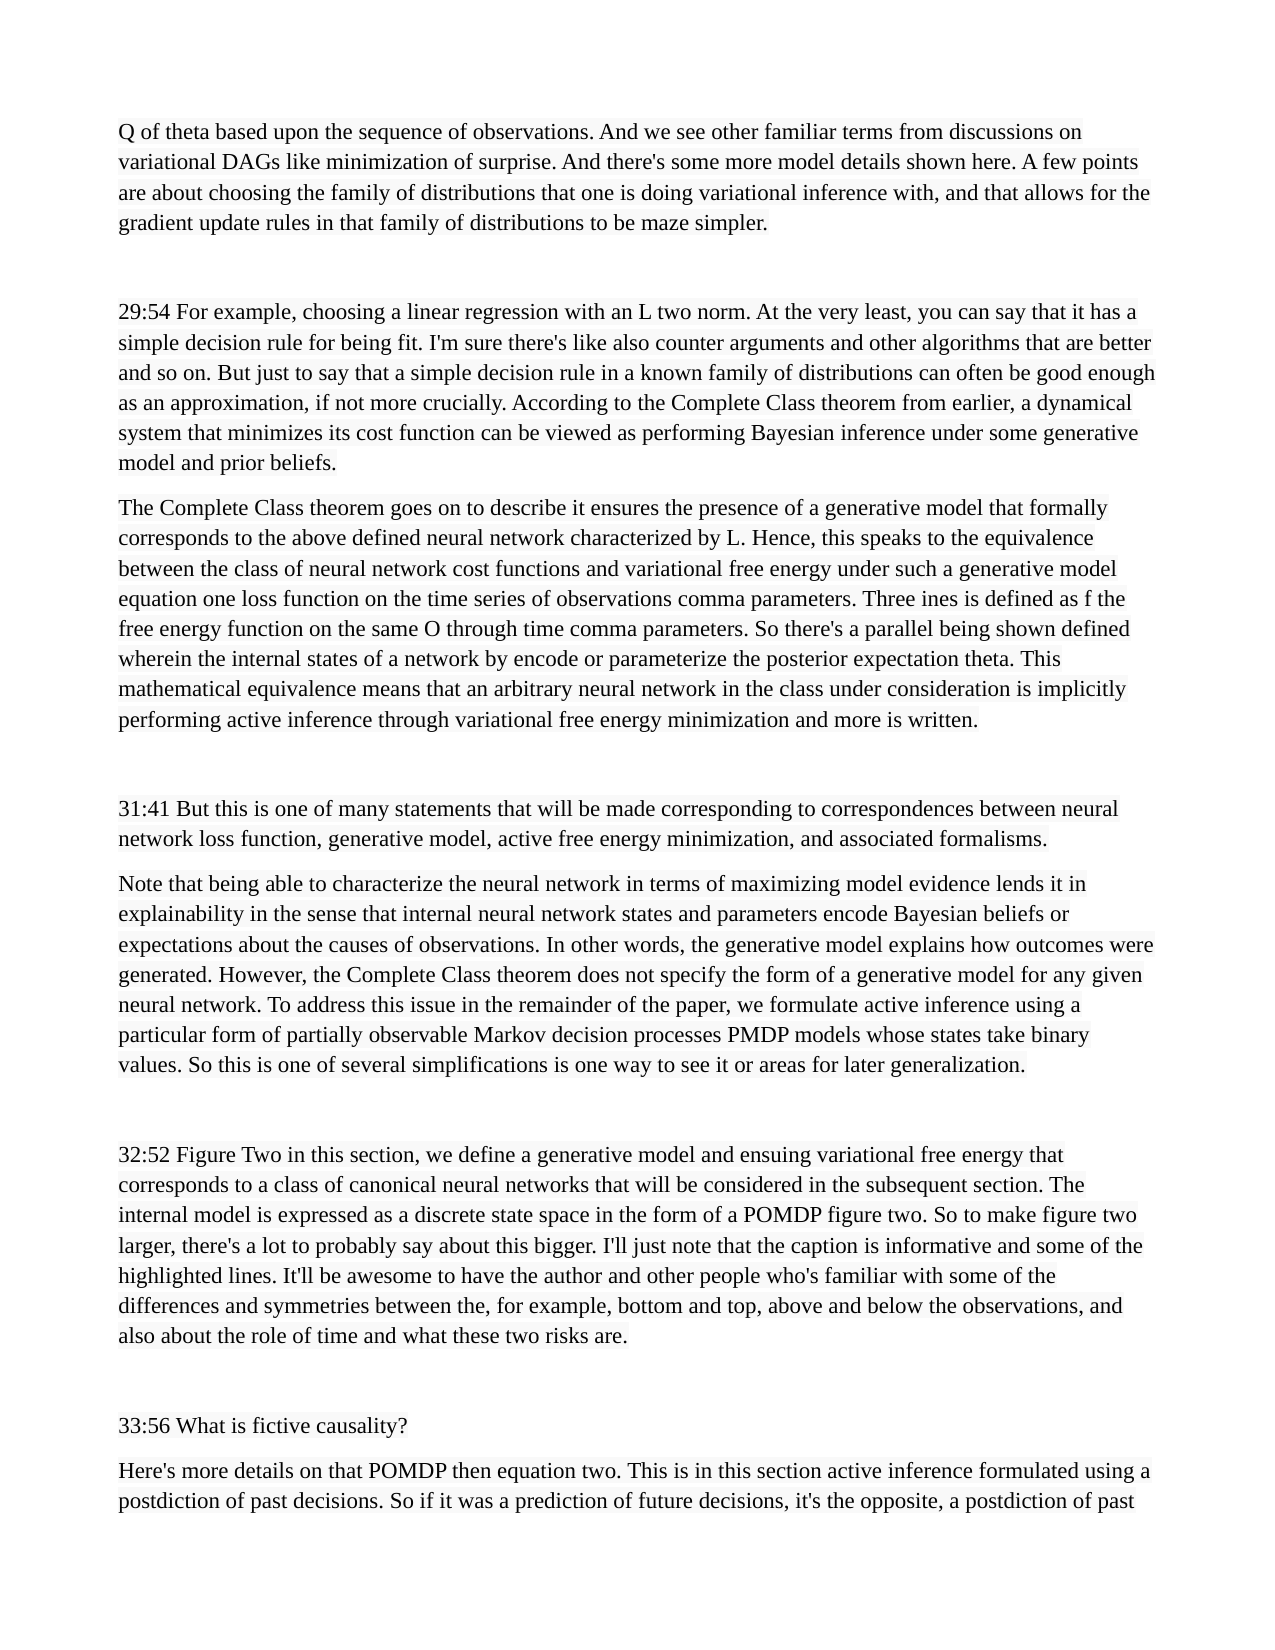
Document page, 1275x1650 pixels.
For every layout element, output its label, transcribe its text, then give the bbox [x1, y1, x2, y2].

text Note that being able to characterize the neural network in terms of maximizing model evidence lends it in explainability in the sense that internal neural network states and parameters encode Bayesian beliefs or expectations about the causes of observations. In other words, the generative model explains how outcomes were generated. However, the Complete Class theorem does not specify the form of a generative model for any given neural network. To address this issue in the remainder of the paper, we formulate active inference using a particular form of partially observable Markov decision processes PMDP models whose states take binary values. So this is one of several simplifications is one way to see it or areas for later generalization. [118, 870, 1157, 1078]
text Here's more details on that POMDP then equation two. This is in this section active inference formulated using a postdiction of past decisions. So if it was a prediction of future decisions, it's the opposite, a postdiction of past [118, 1457, 1157, 1513]
text Q of theta based upon the sequence of observations. And we see other familiar terms from discussions on variational DAGs like minimization of surprise. And there's some more model details shown here. A few points are about choosing the family of distributions that one is doing variational inference with, and that allows for the gradient update rules in that family of distributions to be maze simpler. [118, 118, 1157, 235]
text The Complete Class theorem goes on to describe it ensures the presence of a generative model that formally corresponds to the above defined neural network characterized by L. Hence, this speaks to the equivalence between the class of neural network cost functions and variational free energy under such a generative model equation one loss function on the time series of observations comma parameters. Three ines is defined as f the free energy function on the same O through time comma parameters. So there's a parallel being shown defined wherein the internal states of a network by encode or parameterize the posterior expectation theta. This mathematical equivalence means that an arbitrary neural network in the class under consideration is implicitly performing active inference through variational free energy minimization and more is written. [118, 494, 1157, 732]
text 29:54 For example, choosing a linear regression with an L two norm. At the very least, you can say that it has a simple decision rule for being fit. I'm sure there's like also counter arguments and other algorithms that are better and so on. But just to say that a simple decision rule in a known family of distributions can often be good enough as an approximation, if not more crucially. According to the Complete Class theorem from earlier, a dynamical system that minimizes its cost function can be viewed as performing Bayesian inference under some generative model and prior beliefs. [118, 298, 1157, 476]
text 33:56 What is fictive causality? [118, 1412, 1157, 1438]
text 32:52 Figure Two in this section, we define a generative model and ensuing variational free energy that corresponds to a class of canonical neural networks that will be considered in the subsequent section. The internal model is expressed as a discrete state space in the form of a POMDP figure two. So to make figure two larger, there's a lot to probably say about this bigger. I'll just note that the caption is informative and some of the highlighted lines. It'll be awesome to have the author and other people who's familiar with some of the differences and symmetries between the, for example, bottom and top, above and below the observations, and also about the role of time and what these two risks are. [118, 1141, 1157, 1349]
text 31:41 But this is one of many statements that will be made corresponding to correspondences between neural network loss function, generative model, active free energy minimization, and associated formalisms. [118, 795, 1157, 852]
